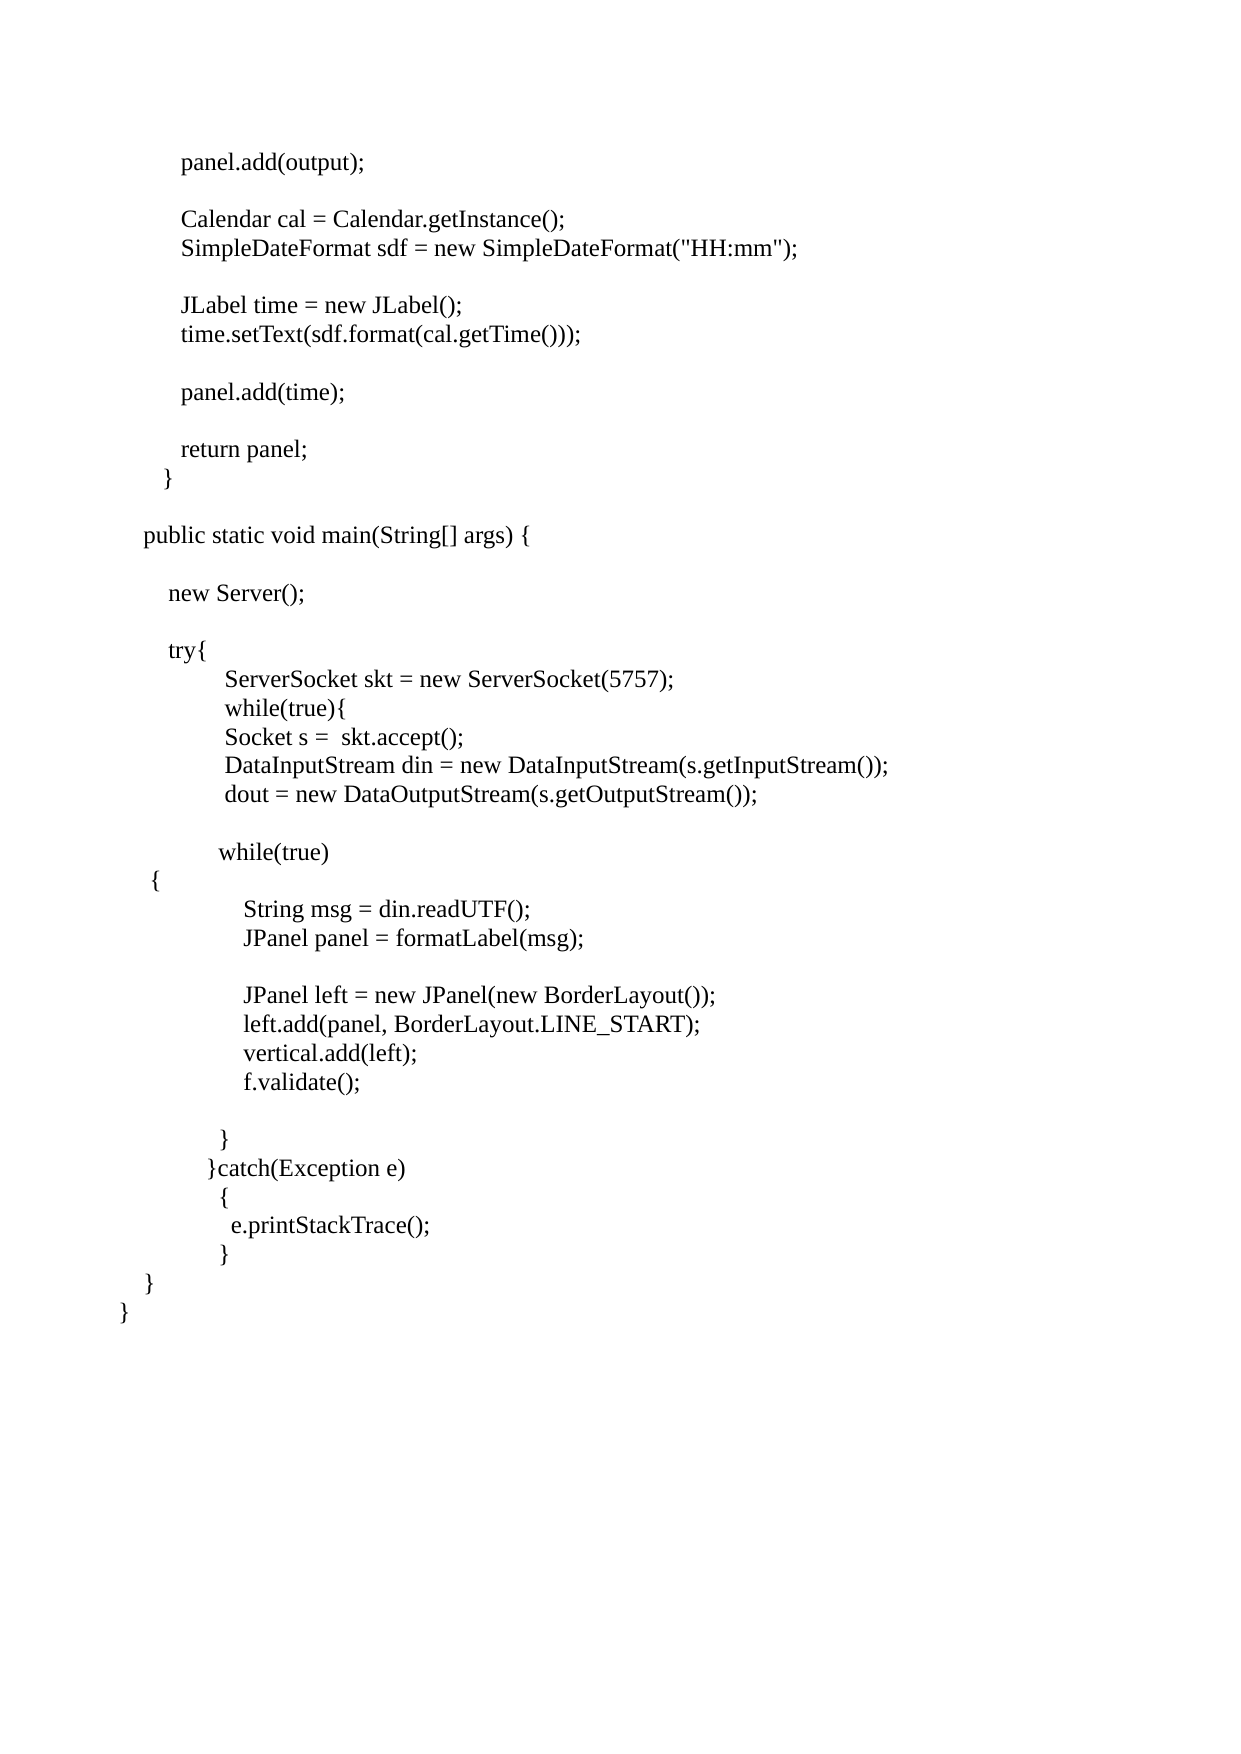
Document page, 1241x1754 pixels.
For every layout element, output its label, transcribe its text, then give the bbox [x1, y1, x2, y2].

text SimpleDateFormat sdf = new SimpleDateFormat("HH:mm"); [118, 233, 1122, 262]
text } [118, 1297, 1122, 1326]
text time.setText(sdf.format(cal.getTime())); [118, 319, 1122, 348]
text return panel; [118, 434, 1122, 463]
text panel.add(time); [118, 377, 1122, 406]
text vertical.add(left); [118, 1038, 1122, 1067]
text ServerSocket skt = new ServerSocket(5757); [118, 664, 1122, 693]
text } [118, 463, 1122, 492]
text } [118, 1268, 1122, 1297]
text JPanel panel = formatLabel(msg); [118, 923, 1122, 952]
text } [118, 1239, 1122, 1268]
text Calendar cal = Calendar.getInstance(); [118, 204, 1122, 233]
text }catch(Exception e) [118, 1153, 1122, 1182]
text Socket s = skt.accept(); [118, 722, 1122, 751]
text { [118, 1182, 1122, 1211]
text } [118, 1124, 1122, 1153]
text { [118, 866, 1122, 894]
text JLabel time = new JLabel(); [118, 291, 1122, 319]
text JPanel left = new JPanel(new BorderLayout()); [118, 981, 1122, 1009]
text f.validate(); [118, 1067, 1122, 1096]
text DataInputStream din = new DataInputStream(s.getInputStream()); [118, 751, 1122, 779]
text dout = new DataOutputStream(s.getOutputStream()); [118, 779, 1122, 808]
text e.printStackTrace(); [118, 1211, 1122, 1239]
text String msg = din.readUTF(); [118, 894, 1122, 923]
text panel.add(output); [118, 147, 1122, 176]
text try{ [118, 636, 1122, 664]
text public static void main(String[] args) { [118, 521, 1122, 549]
text left.add(panel, BorderLayout.LINE_START); [118, 1009, 1122, 1038]
text while(true){ [118, 693, 1122, 722]
text while(true) [118, 837, 1122, 866]
text new Server(); [118, 578, 1122, 607]
